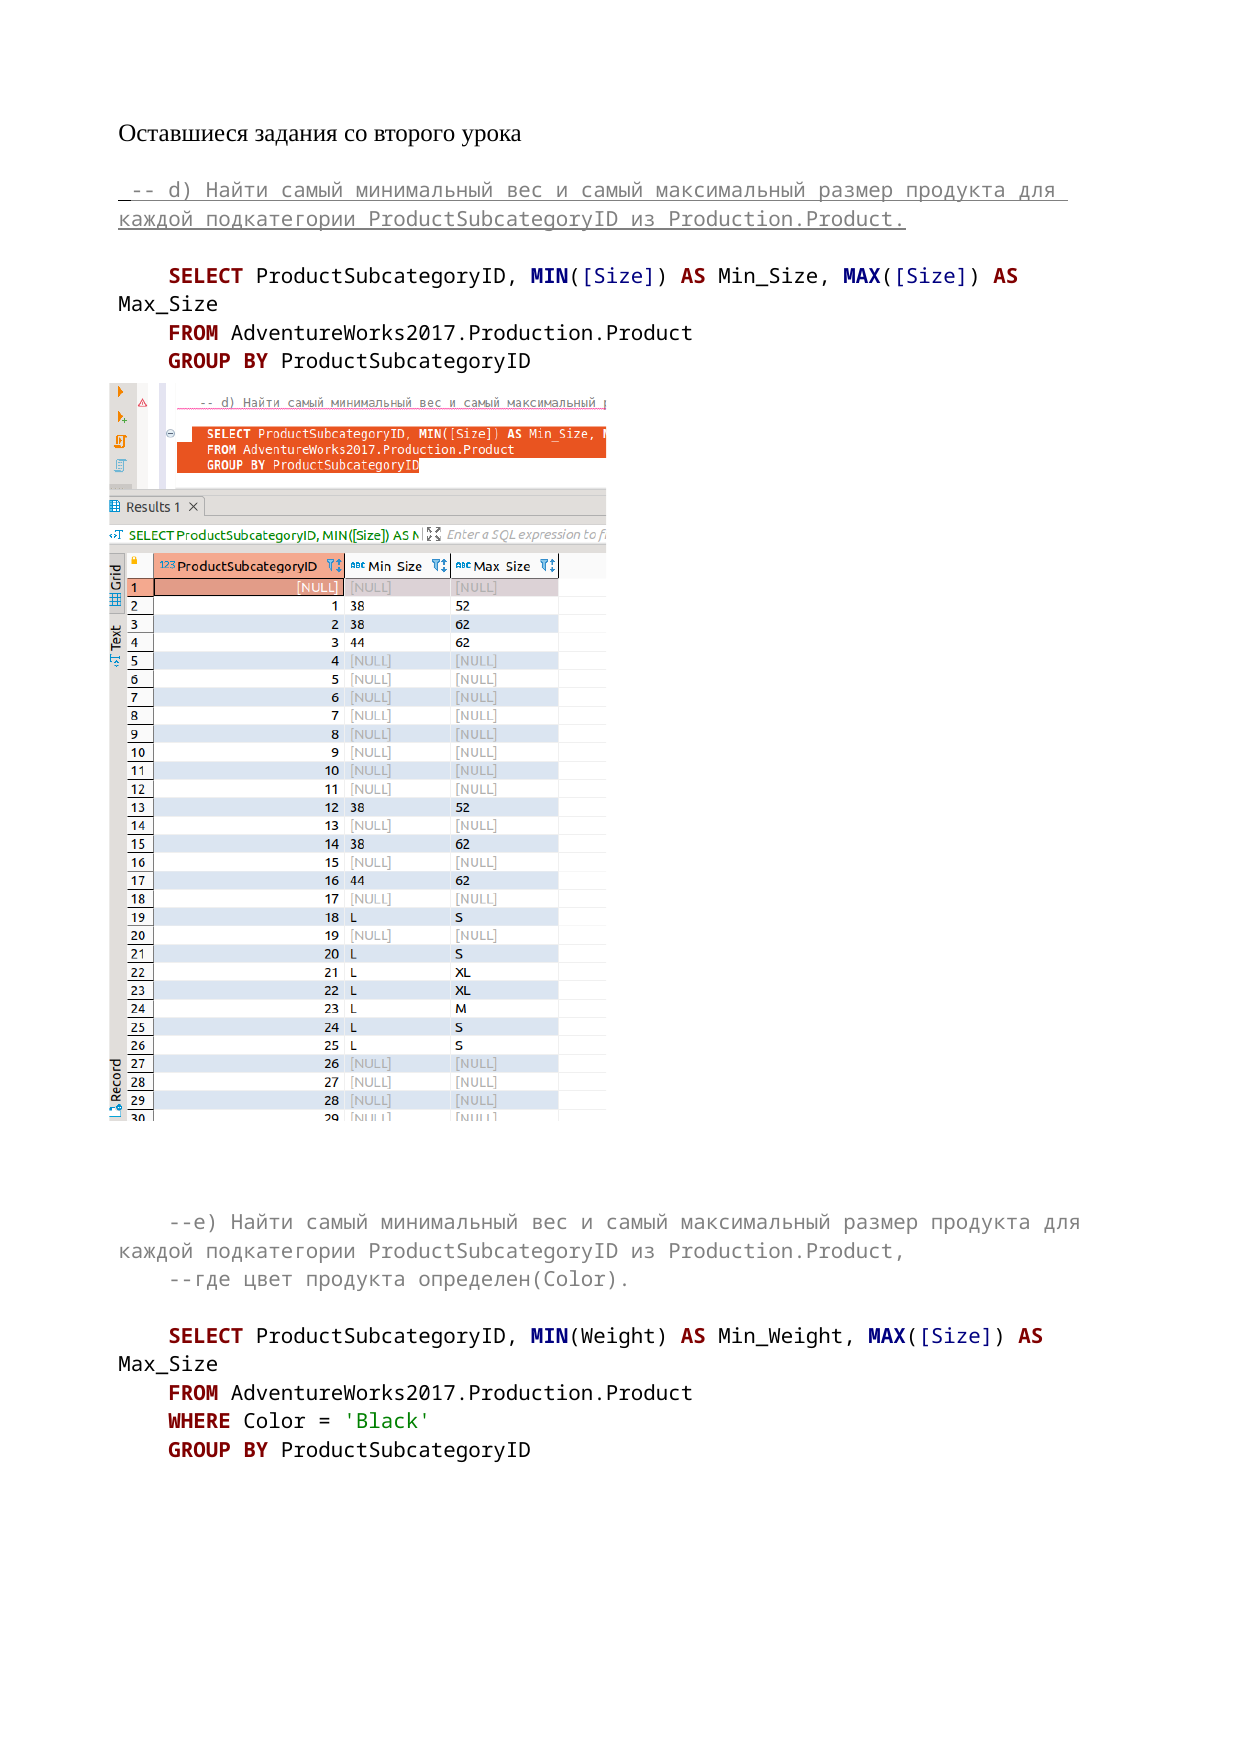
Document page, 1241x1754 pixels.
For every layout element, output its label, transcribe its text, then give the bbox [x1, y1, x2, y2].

text FROM AdventureWorks2017.Production.Product [118, 318, 1122, 346]
text GROUP BY ProductSubcategoryID [118, 1435, 1122, 1463]
picture [109, 383, 607, 1121]
text FROM AdventureWorks2017.Production.Product [118, 1378, 1122, 1406]
text Оставшиеся задания со второго урока [118, 118, 1122, 147]
text SELECT ProductSubcategoryID, MIN([Size]) AS Min_Size, MAX([Size]) AS Max_Size [118, 261, 1122, 318]
text WHERE Color = 'Black' [118, 1406, 1122, 1435]
text --e) Найти самый минимальный вес и самый максимальный размер продукта для каждой подкатегории ProductSubcategoryID из Production.Product, [118, 1207, 1122, 1264]
text -- d) Найти самый минимальный вес и самый максимальный размер продукта для каждой подкатегории ProductSubcategoryID из Production.Product. [118, 176, 1122, 232]
text SELECT ProductSubcategoryID, MIN(Weight) AS Min_Weight, MAX([Size]) AS Max_Size [118, 1321, 1122, 1378]
text --где цвет продукта определен(Color). [118, 1264, 1122, 1293]
text GROUP BY ProductSubcategoryID [118, 346, 1122, 375]
